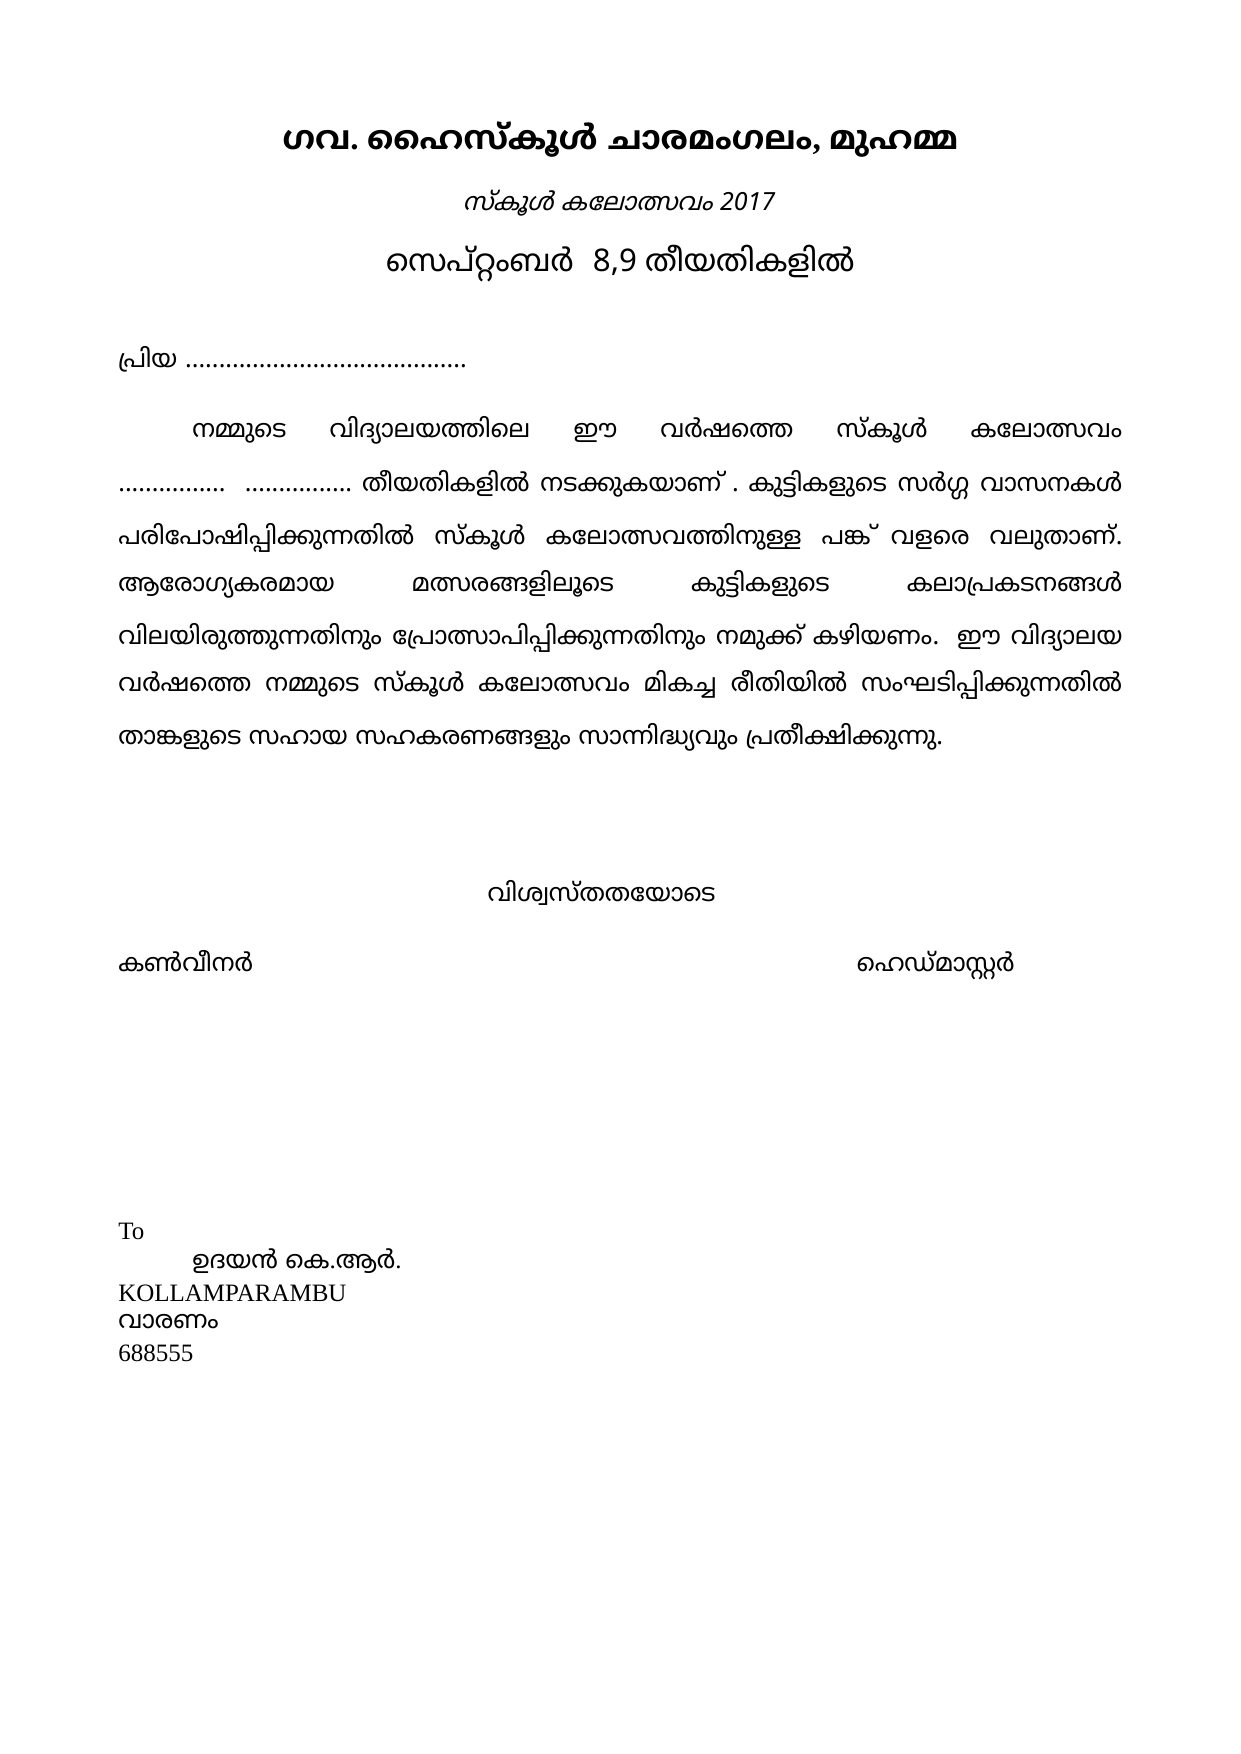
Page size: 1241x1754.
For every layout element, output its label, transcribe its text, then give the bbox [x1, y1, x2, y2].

text 688555 [118, 1338, 1122, 1367]
text KOLLAMPARAMBU [118, 1278, 1122, 1307]
text വിശ്വസ്തതയോടെ [118, 874, 1122, 911]
text To [118, 1216, 1122, 1245]
text സെപ്റ്റംബര്‍ 8,9 തീയതികളില്‍ [118, 238, 1122, 284]
text ഉദയന്‍ കെ.ആര്‍. [118, 1245, 1122, 1278]
text സ്കൂള്‍ കലോത്സവം 2017 [118, 184, 1122, 220]
text ‌‌ [118, 806, 1122, 840]
text നമ്മുടെ വിദ്യാലയത്തിലെ ഈ വര്‍ഷത്തെ സ്കൂള്‍ കലോത്സവം ................ ................ തീയതികളില്‍ നടക്കുകയാണ് . കുട്ടികളുടെ സര്‍ഗ്ഗ വാസനകള്‍ പരിപോഷിപ്പിക്കുന്നതില്‍ സ്കൂള്‍ കലോത്സവത്തിനുള്ള പങ്ക് വളരെ വലുതാണ്. ആരോഗ്യകരമായ മത്സരങ്ങളിലൂടെ കുട്ടികളുടെ കലാപ്രകടനങ്ങള്‍ വിലയിരുത്തുന്നതിനും പ്രോത്സാപിപ്പിക്കുന്നതിനും നമുക്ക് കഴിയണം. ഈ വിദ്യാലയ വര്‍ഷത്തെ നമ്മുടെ സ്കൂള്‍ കലോത്സവം മികച്ച രീതിയില്‍ സംഘടിപ്പിക്കുന്നതില്‍ താങ്കളുടെ സഹായ സഹകരണങ്ങളും സാന്നിദ്ധ്യവും പ്രതീക്ഷിക്കുന്നു. [118, 411, 1122, 754]
text കണ്‍വീനര്‍ ഹെഡ്‌മാസ്റ്റര്‍ [118, 945, 1122, 981]
text ഗവ. ഹൈസ്കൂള്‍ ചാരമംഗലം, മുഹമ്മ [118, 118, 1122, 162]
text പ്രിയ .......................................... [118, 341, 1122, 377]
text വാരണം [118, 1307, 1122, 1338]
